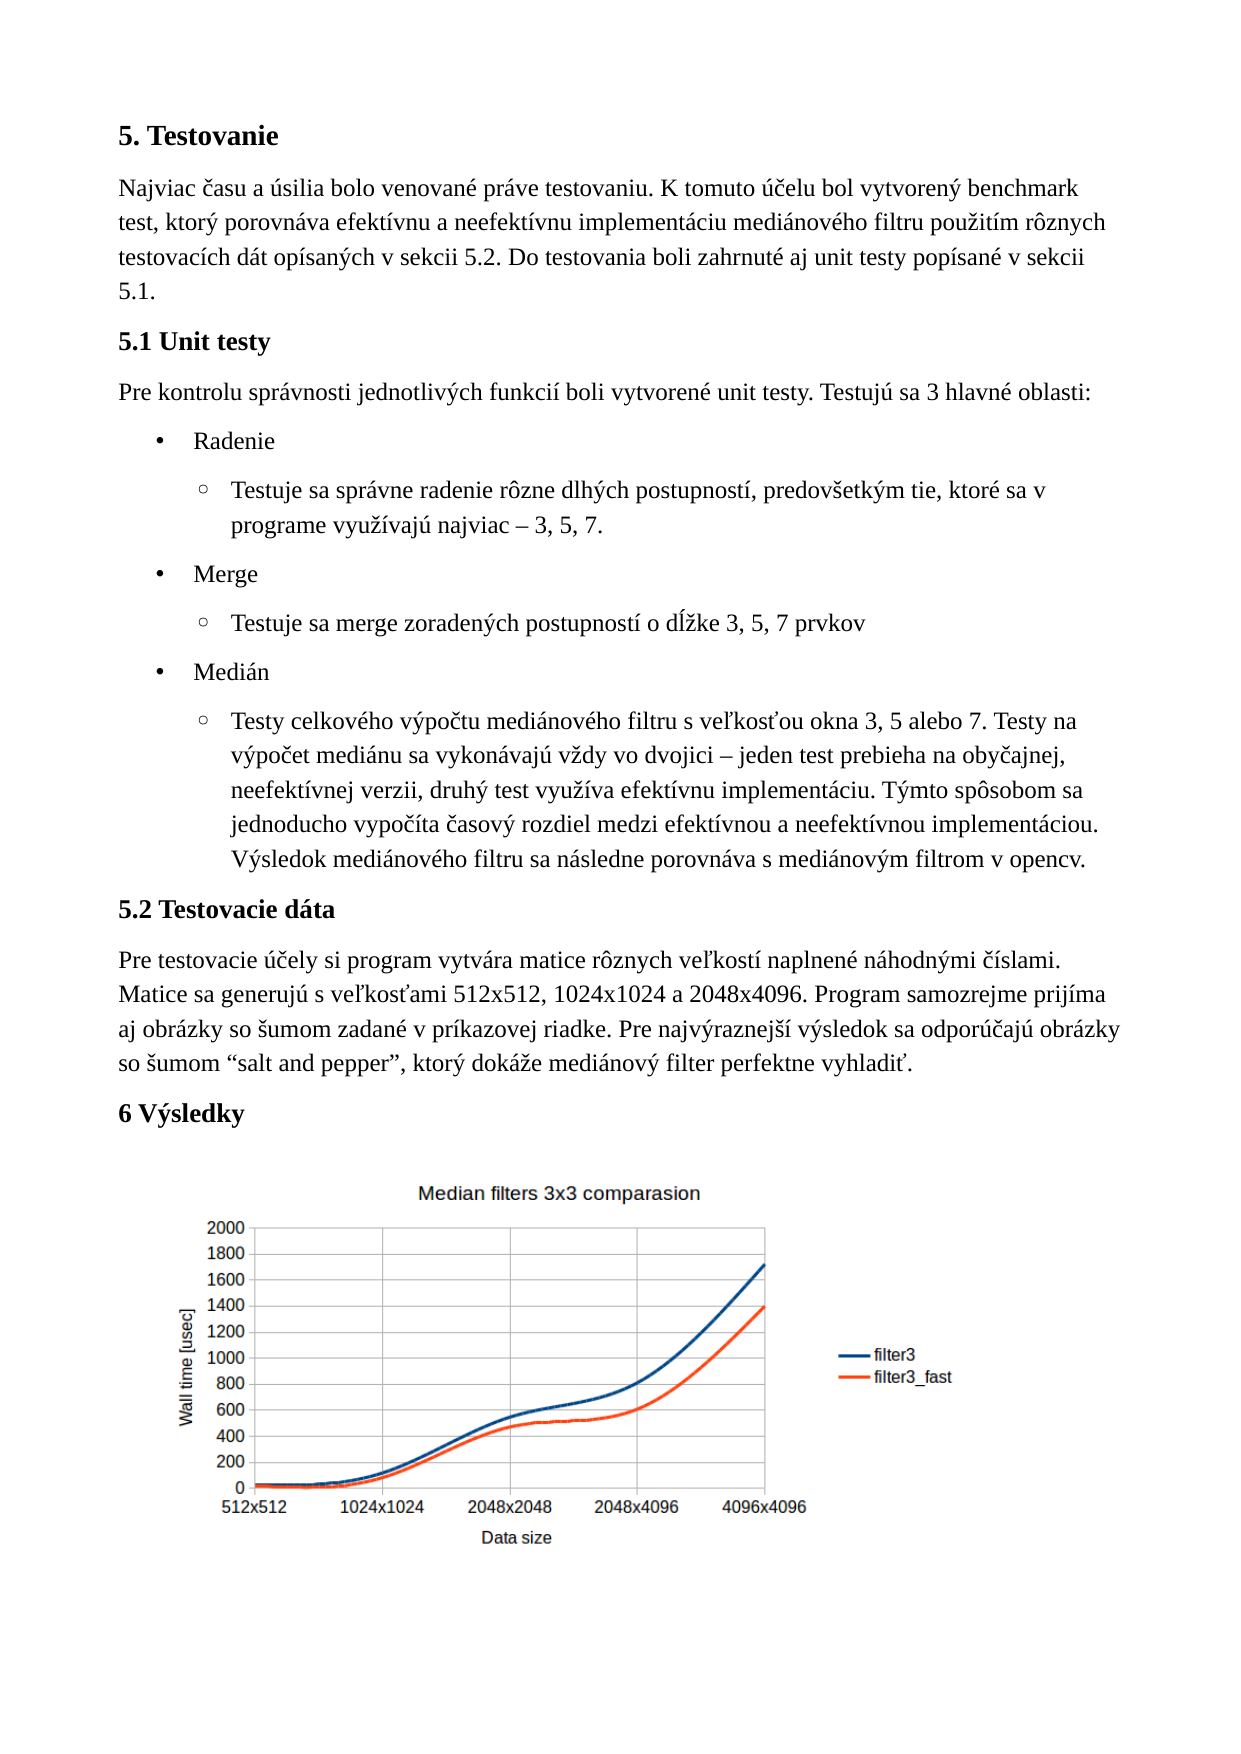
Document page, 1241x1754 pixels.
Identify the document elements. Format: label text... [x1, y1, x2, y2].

text Najviac času a úsilia bolo venované práve testovaniu. K tomuto účelu bol vytvorený benchmark test, ktorý porovnáva efektívnu a neefektívnu implementáciu mediánového filtru použitím rôznych testovacích dát opísaných v sekcii 5.2. Do testovania boli zahrnuté aj unit testy popísané v sekcii 5.1. [118, 173, 1122, 305]
list Testuje sa merge zoradených postupností o dĺžke 3, 5, 7 prvkov [193, 608, 1122, 637]
text Pre kontrolu správnosti jednotlivých funkcií boli vytvorené unit testy. Testujú sa 3 hlavné oblasti: [118, 377, 1122, 406]
text 5. Testovanie [118, 118, 1122, 152]
text 6 Výsledky [118, 1097, 1122, 1129]
text 5.1 Unit testy [118, 325, 1122, 357]
list Merge [156, 559, 1122, 588]
list Testy celkového výpočtu mediánového filtru s veľkosťou okna 3, 5 alebo 7. Testy na výpočet mediánu sa vykonávajú vždy vo dvojici – jeden test prebieha na obyčajnej, neefektívnej verzii, druhý test využíva efektívnu implementáciu. Týmto spôsobom sa jednoducho vypočíta časový rozdiel medzi efektívnou a neefektívnou implementáciou. Výsledok mediánového filtru sa následne porovnáva s mediánovým filtrom v opencv. [193, 706, 1122, 873]
list Medián [156, 657, 1122, 686]
text Pre testovacie účely si program vytvára matice rôznych veľkostí naplnené náhodnými číslami. Matice sa generujú s veľkosťami 512x512, 1024x1024 a 2048x4096. Program samozrejme prijíma aj obrázky so šumom zadané v príkazovej riadke. Pre najvýraznejší výsledok sa odporúčajú obrázky so šumom “salt and pepper”, ktorý dokáže mediánový filter perfektne vyhladiť. [118, 945, 1122, 1077]
text 5.2 Testovacie dáta [118, 893, 1122, 924]
list Radenie [156, 426, 1122, 455]
picture [154, 1163, 965, 1569]
list Testuje sa správne radenie rôzne dlhých postupností, predovšetkým tie, ktoré sa v programe využívajú najviac – 3, 5, 7. [193, 475, 1122, 539]
